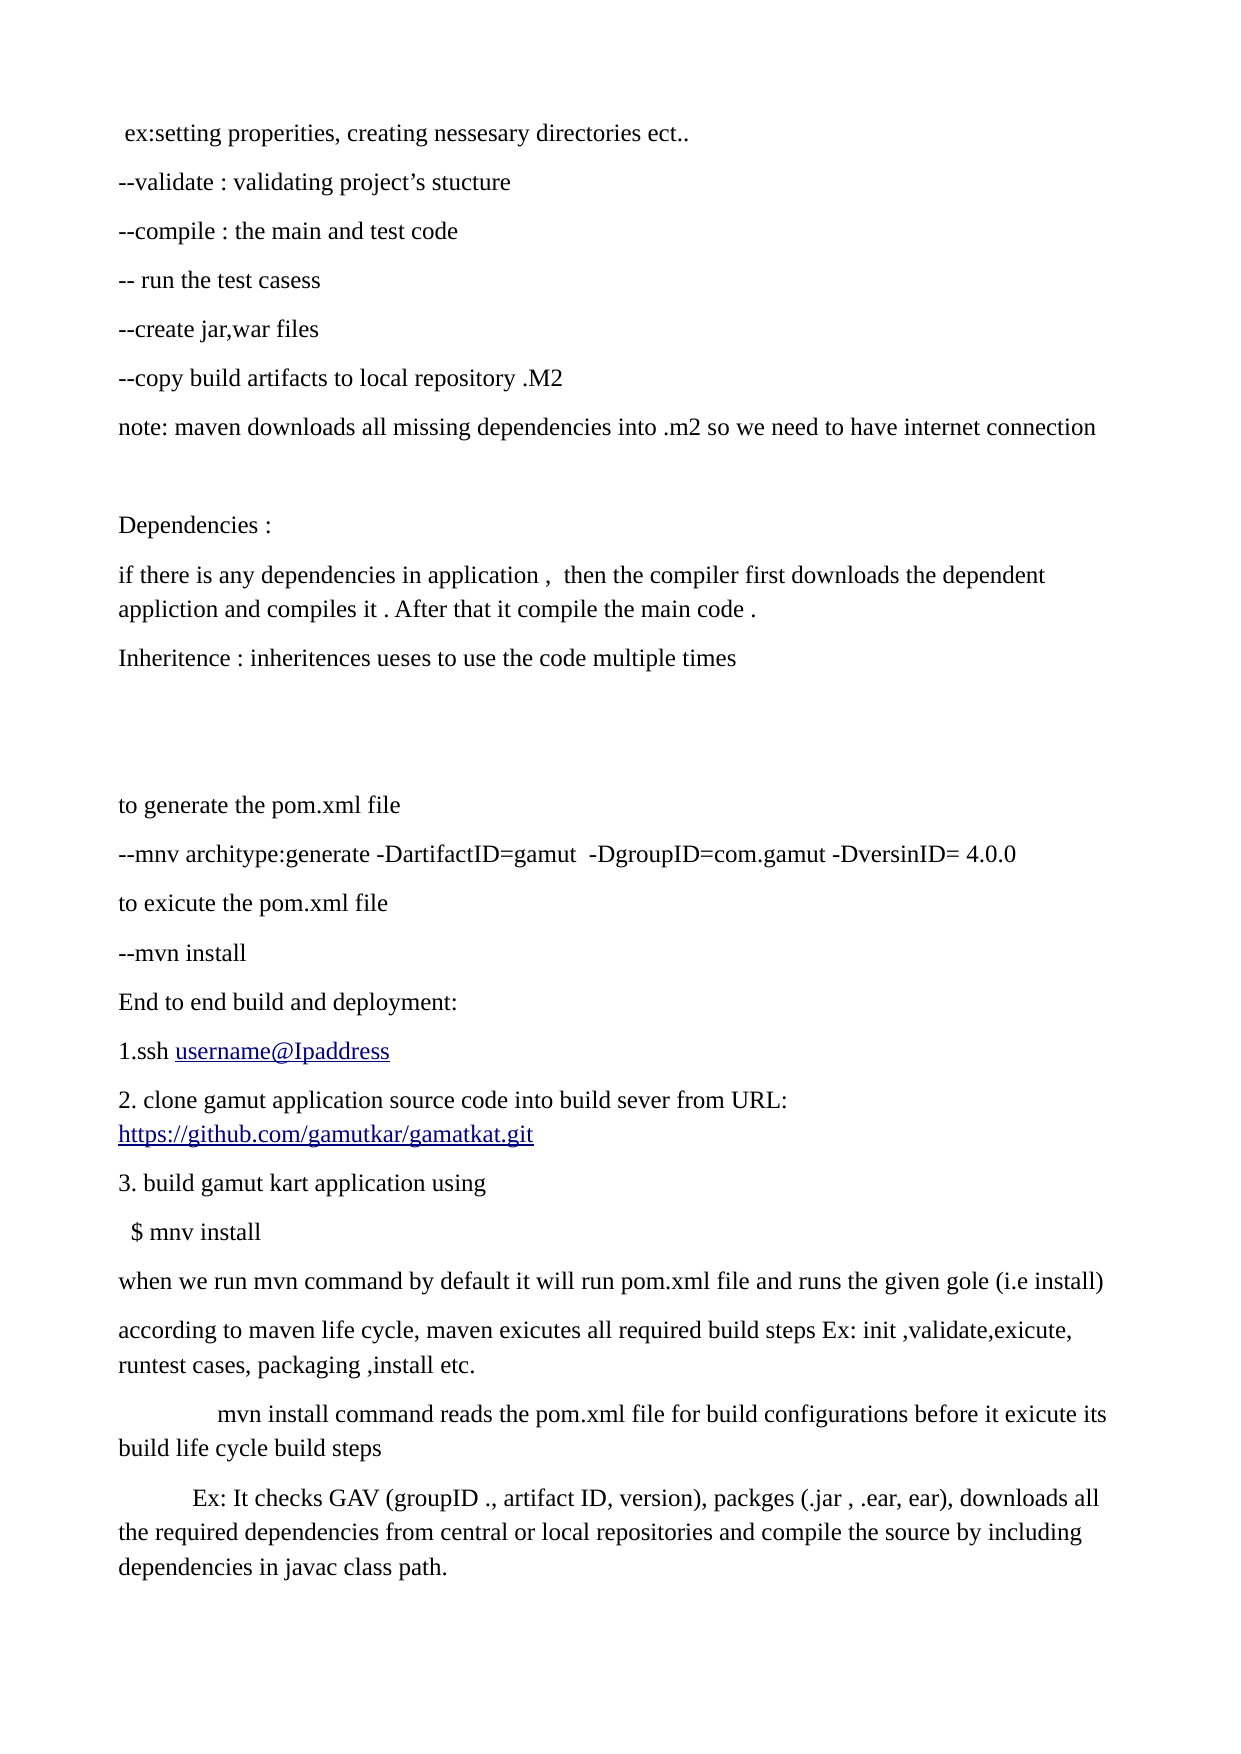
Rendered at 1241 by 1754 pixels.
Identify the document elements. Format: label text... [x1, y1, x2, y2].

text $ mnv install [118, 1217, 1122, 1246]
text --validate : validating project’s stucture [118, 167, 1122, 196]
text when we run mvn command by default it will run pom.xml file and runs the given gole (i.e install) [118, 1266, 1122, 1295]
text to exicute the pom.xml file [118, 888, 1122, 917]
text Ex: It checks GAV (groupID ., artifact ID, version), packges (.jar , .ear, ear), downloads all the required dependencies from central or local repositories and compile the source by including dependencies in javac class path. [118, 1483, 1122, 1580]
text if there is any dependencies in application , then the compiler first downloads the dependent appliction and compiles it . After that it compile the main code . [118, 560, 1122, 623]
text ex:setting properities, creating nessesary directories ect.. [118, 118, 1122, 147]
text --mnv architype:generate -DartifactID=gamut -DgroupID=com.gamut -DversinID= 4.0.0 [118, 839, 1122, 868]
text Inheritence : inheritences ueses to use the code multiple times [118, 643, 1122, 672]
text according to maven life cycle, maven exicutes all required build steps Ex: init ,validate,exicute, runtest cases, packaging ,install etc. [118, 1316, 1122, 1379]
text 2. clone gamut application source code into build sever from URL: https://github.com/gamutkar/gamatkat.git [118, 1085, 1122, 1148]
text -- run the test casess [118, 265, 1122, 294]
text --copy build artifacts to local repository .M2 [118, 363, 1122, 392]
text --compile : the main and test code [118, 216, 1122, 245]
text mvn install command reads the pom.xml file for build configurations before it exicute its build life cycle build steps [118, 1399, 1122, 1462]
text to generate the pom.xml file [118, 790, 1122, 819]
text --mvn install [118, 938, 1122, 966]
text 1.ssh username@Ipaddress [118, 1036, 1122, 1064]
text --create jar,war files [118, 314, 1122, 343]
text Dependencies : [118, 511, 1122, 539]
text note: maven downloads all missing dependencies into .m2 so we need to have internet connection [118, 412, 1122, 441]
text 3. build gamut kart application using [118, 1168, 1122, 1197]
text End to end build and deployment: [118, 987, 1122, 1015]
